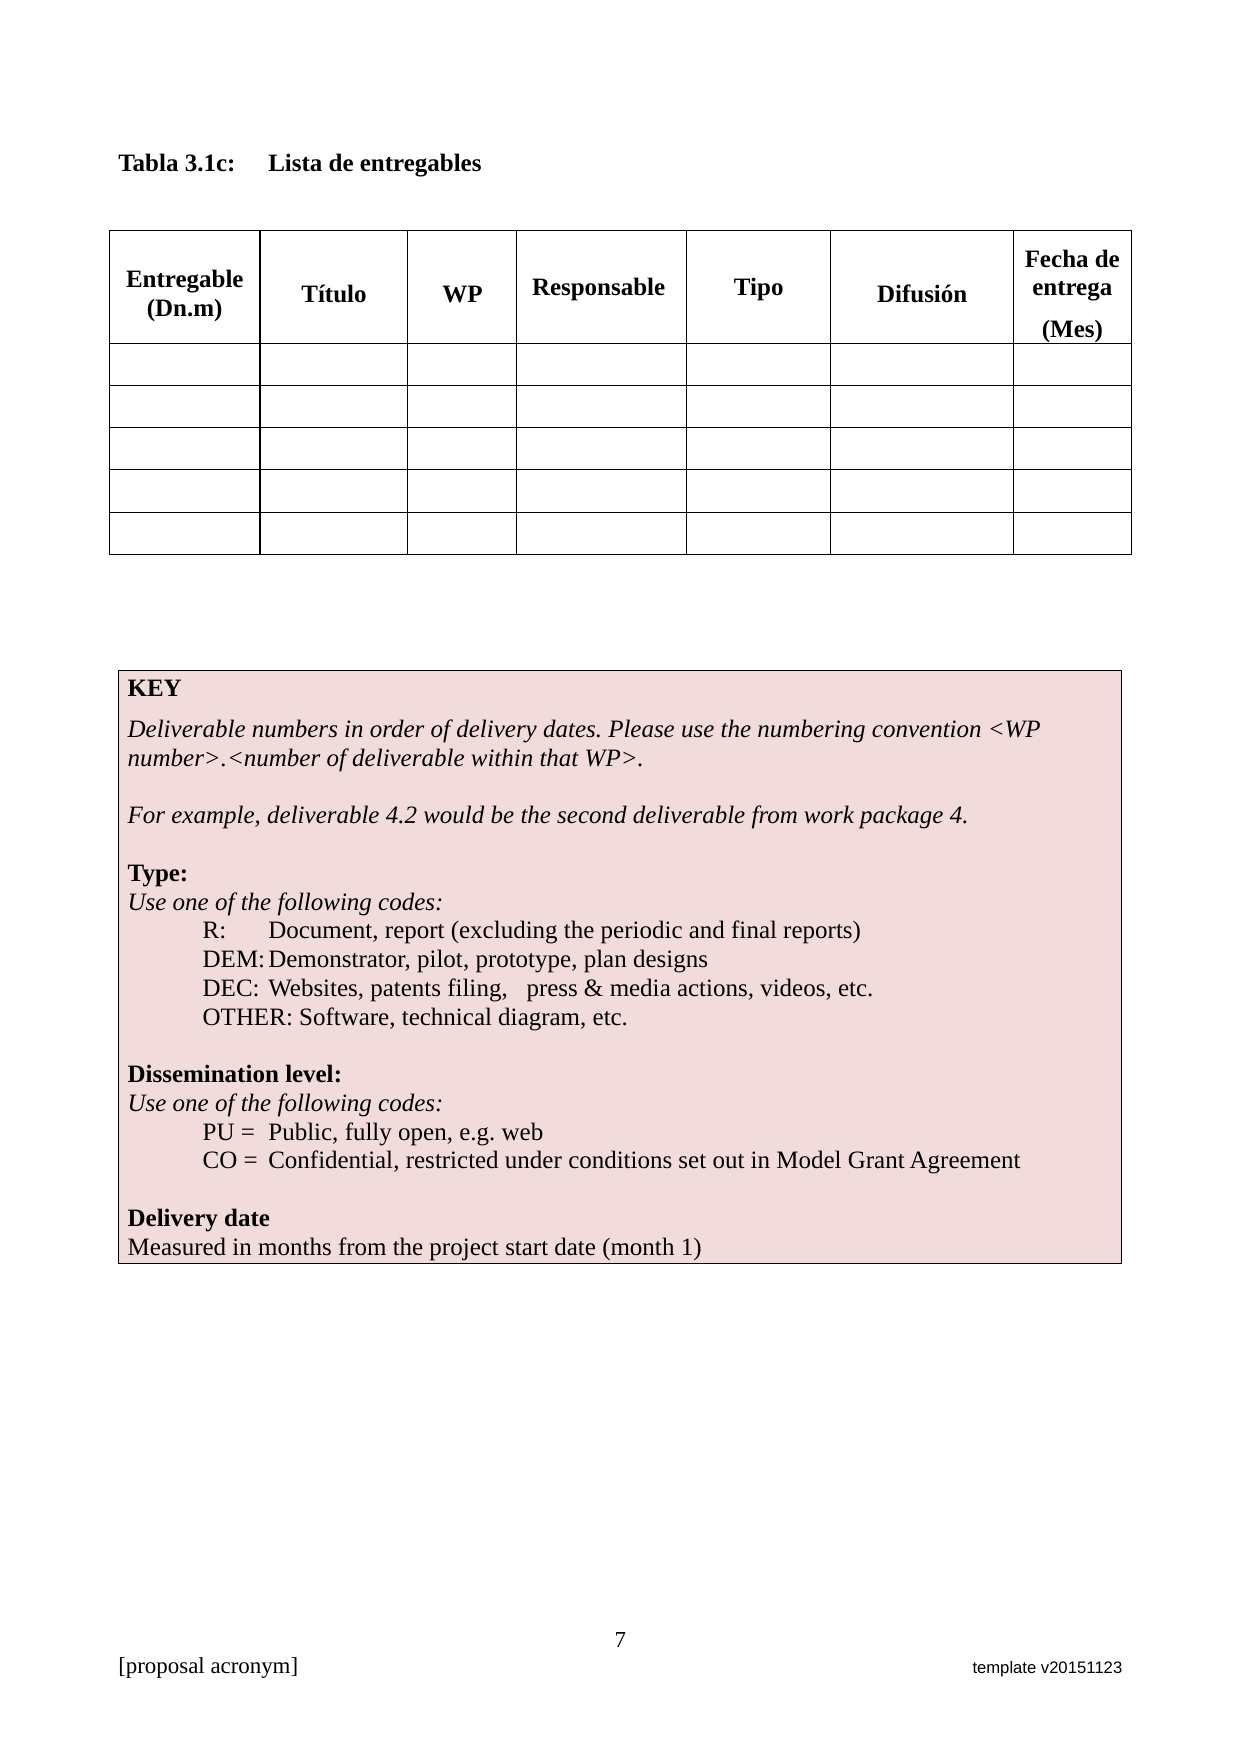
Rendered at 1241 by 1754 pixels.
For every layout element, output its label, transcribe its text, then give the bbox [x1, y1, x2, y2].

table_cell [1014, 386, 1131, 427]
table_cell [687, 428, 830, 469]
text Delivery date [119, 1200, 1121, 1229]
table_cell [687, 386, 830, 427]
table_cell [110, 428, 259, 469]
table_header Difusión [831, 231, 1013, 342]
table_header Tipo [687, 231, 830, 342]
table_cell [1014, 428, 1131, 469]
text OTHER: Software, technical diagram, etc. [119, 999, 1121, 1027]
table_cell [408, 344, 516, 385]
table_cell [110, 513, 259, 554]
table_cell [831, 428, 1013, 469]
table_cell [687, 513, 830, 554]
text Measured in months from the project start date (month 1) [119, 1229, 1121, 1263]
text Tabla 3.1c: Lista de entregables [118, 148, 1122, 176]
table_cell [831, 386, 1013, 427]
text DEC: Websites, patents filing, press & media actions, videos, etc. [119, 970, 1121, 999]
table_cell [261, 513, 407, 554]
table_cell [831, 344, 1013, 385]
table_cell [517, 470, 686, 512]
table_cell [831, 470, 1013, 512]
text Dissemination level: [119, 1056, 1121, 1085]
table_cell [687, 344, 830, 385]
text R: Document, report (excluding the periodic and final reports) [119, 912, 1121, 941]
table_cell [261, 470, 407, 512]
text CO = Confidential, restricted under conditions set out in Model Grant Agreement [119, 1142, 1121, 1171]
table_cell [110, 470, 259, 512]
table_cell [261, 428, 407, 469]
table_header Título [261, 231, 407, 342]
text Use one of the following codes: [119, 884, 1121, 912]
table_cell [517, 386, 686, 427]
table_cell [517, 428, 686, 469]
text Deliverable numbers in order of delivery dates. Please use the numbering convention <WP number>.<number of deliverable within that WP>. [119, 711, 1121, 769]
table_cell [110, 386, 259, 427]
table_cell [408, 513, 516, 554]
table_cell [110, 344, 259, 385]
table_header Fecha de entrega (Mes) [1014, 231, 1131, 342]
table_cell [1014, 513, 1131, 554]
text KEY [119, 671, 1121, 702]
table_cell [517, 513, 686, 554]
text DEM: Demonstrator, pilot, prototype, plan designs [119, 941, 1121, 970]
table_cell [261, 386, 407, 427]
table_header WP [408, 231, 516, 342]
table_cell [831, 513, 1013, 554]
table_cell [408, 428, 516, 469]
table_cell [408, 470, 516, 512]
table_cell [517, 344, 686, 385]
table_cell [1014, 344, 1131, 385]
table_cell [408, 386, 516, 427]
table_header Entregable (Dn.m) [110, 231, 259, 342]
table_cell [687, 470, 830, 512]
text Use one of the following codes: [119, 1085, 1121, 1114]
table_cell [1014, 470, 1131, 512]
text For example, deliverable 4.2 would be the second deliverable from work package 4. [119, 797, 1121, 826]
text Type: [119, 855, 1121, 884]
table_header Responsable [517, 231, 686, 342]
text PU = Public, fully open, e.g. web [119, 1114, 1121, 1142]
table_cell [261, 344, 407, 385]
